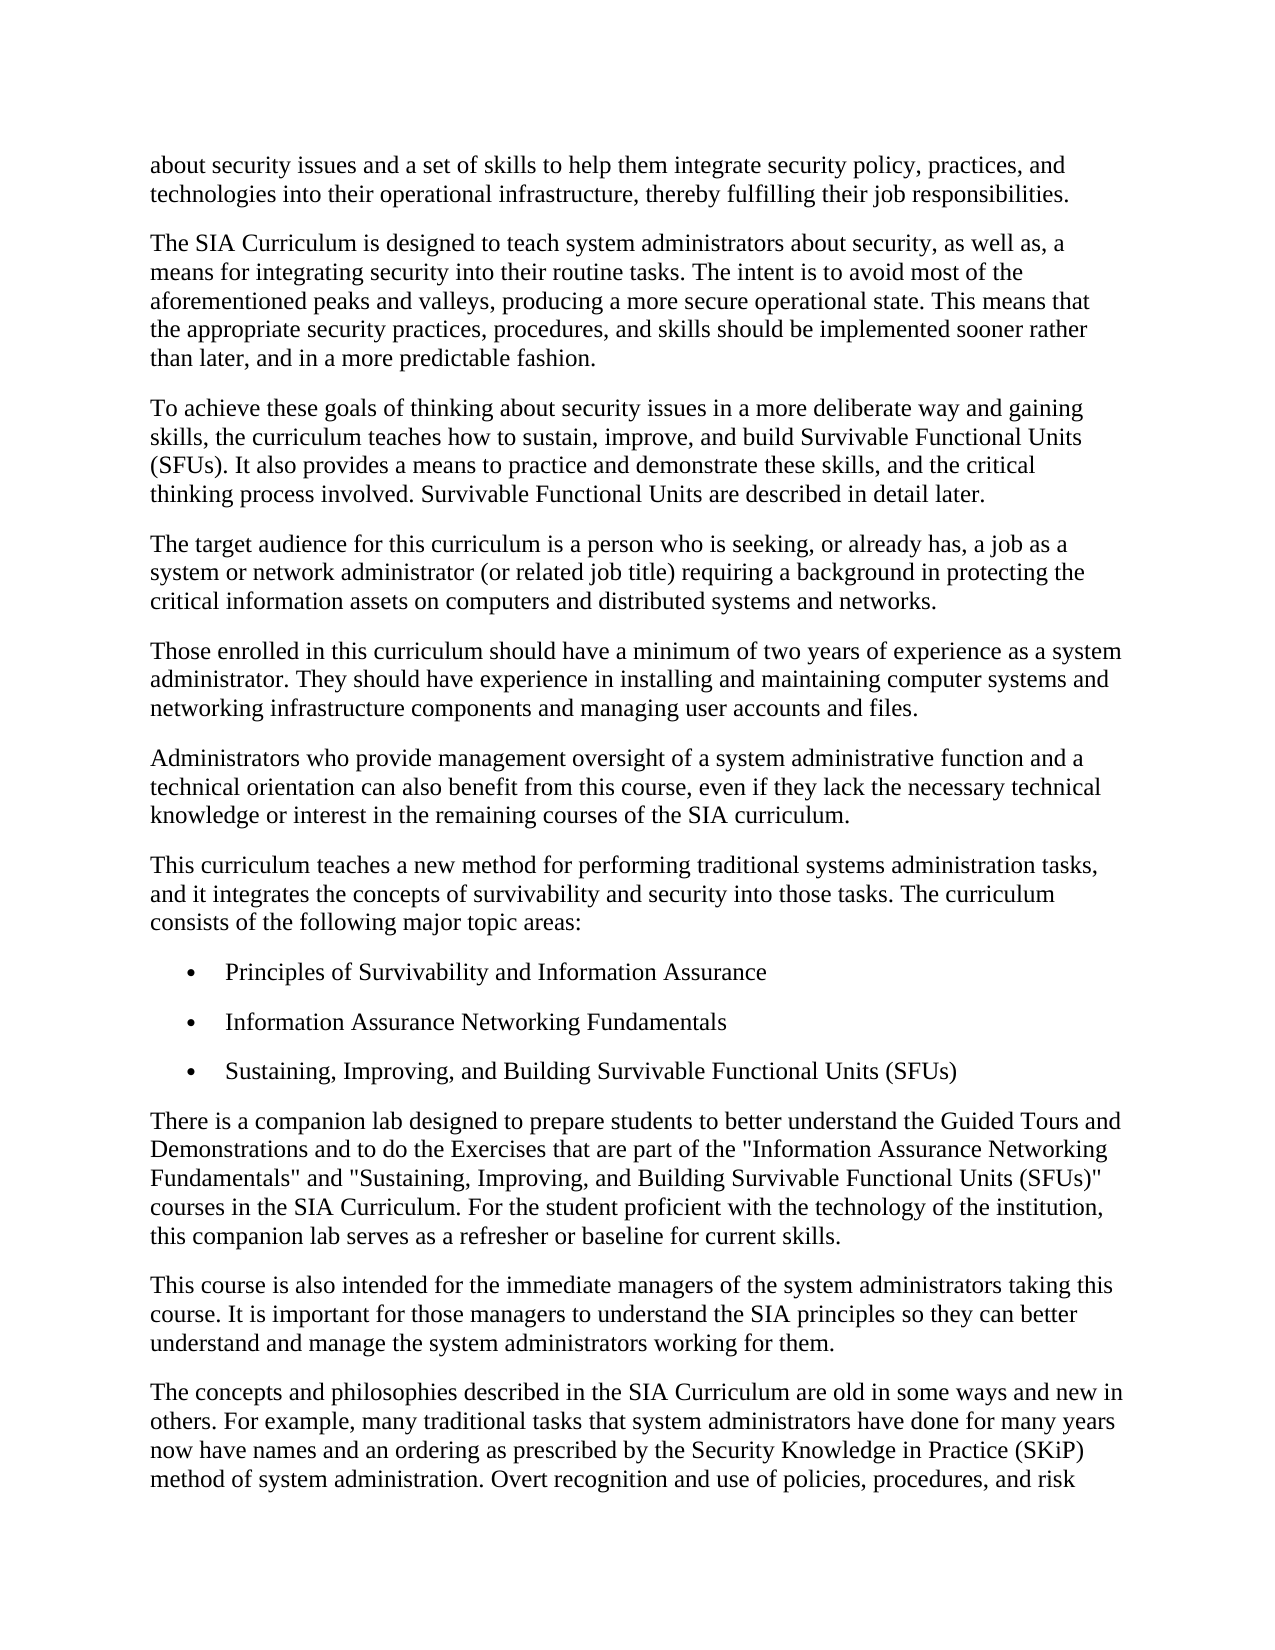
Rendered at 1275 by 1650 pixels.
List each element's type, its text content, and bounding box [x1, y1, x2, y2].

text The SIA Curriculum is designed to teach system administrators about security, as well as, a means for integrating security into their routine tasks. The intent is to avoid most of the aforementioned peaks and valleys, producing a more secure operational state. This means that the appropriate security practices, procedures, and skills should be implemented sooner rather than later, and in a more predictable fashion. [150, 228, 1125, 372]
text Administrators who provide management oversight of a system administrative function and a technical orientation can also benefit from this course, even if they lack the necessary technical knowledge or interest in the remaining courses of the SIA curriculum. [150, 743, 1125, 829]
list Sustaining, Improving, and Building Survivable Functional Units (SFUs) [187, 1056, 1125, 1085]
text This course is also intended for the immediate managers of the system administrators taking this course. It is important for those managers to understand the SIA principles so they can better understand and manage the system administrators working for them. [150, 1270, 1125, 1357]
text The target audience for this curriculum is a person who is seeking, or already has, a job as a system or network administrator (or related job title) requiring a background in protecting the critical information assets on computers and distributed systems and networks. [150, 529, 1125, 615]
text There is a companion lab designed to prepare students to better understand the Guided Tours and Demonstrations and to do the Exercises that are part of the "Information Assurance Networking Fundamentals" and "Sustaining, Improving, and Building Survivable Functional Units (SFUs)" courses in the SIA Curriculum. For the student proficient with the technology of the institution, this companion lab serves as a refresher or baseline for current skills. [150, 1106, 1125, 1249]
text To achieve these goals of thinking about security issues in a more deliberate way and gaining skills, the curriculum teaches how to sustain, improve, and build Survivable Functional Units (SFUs). It also provides a means to practice and demonstrate these skills, and the critical thinking process involved. Survivable Functional Units are described in detail later. [150, 393, 1125, 508]
text Those enrolled in this curriculum should have a minimum of two years of experience as a system administrator. They should have experience in installing and maintaining computer systems and networking infrastructure components and managing user accounts and files. [150, 636, 1125, 722]
text about security issues and a set of skills to help them integrate security policy, practices, and technologies into their operational infrastructure, thereby fulfilling their job responsibilities. [150, 150, 1125, 207]
text The concepts and philosophies described in the SIA Curriculum are old in some ways and new in others. For example, many traditional tasks that system administrators have done for many years now have names and an ordering as prescribed by the Security Knowledge in Practice (SKiP) method of system administration. Overt recognition and use of policies, procedures, and risk [150, 1377, 1125, 1492]
text This curriculum teaches a new method for performing traditional systems administration tasks, and it integrates the concepts of survivability and security into those tasks. The curriculum consists of the following major topic areas: [150, 850, 1125, 936]
list Principles of Survivability and Information Assurance [187, 957, 1125, 986]
list Information Assurance Networking Fundamentals [187, 1007, 1125, 1035]
